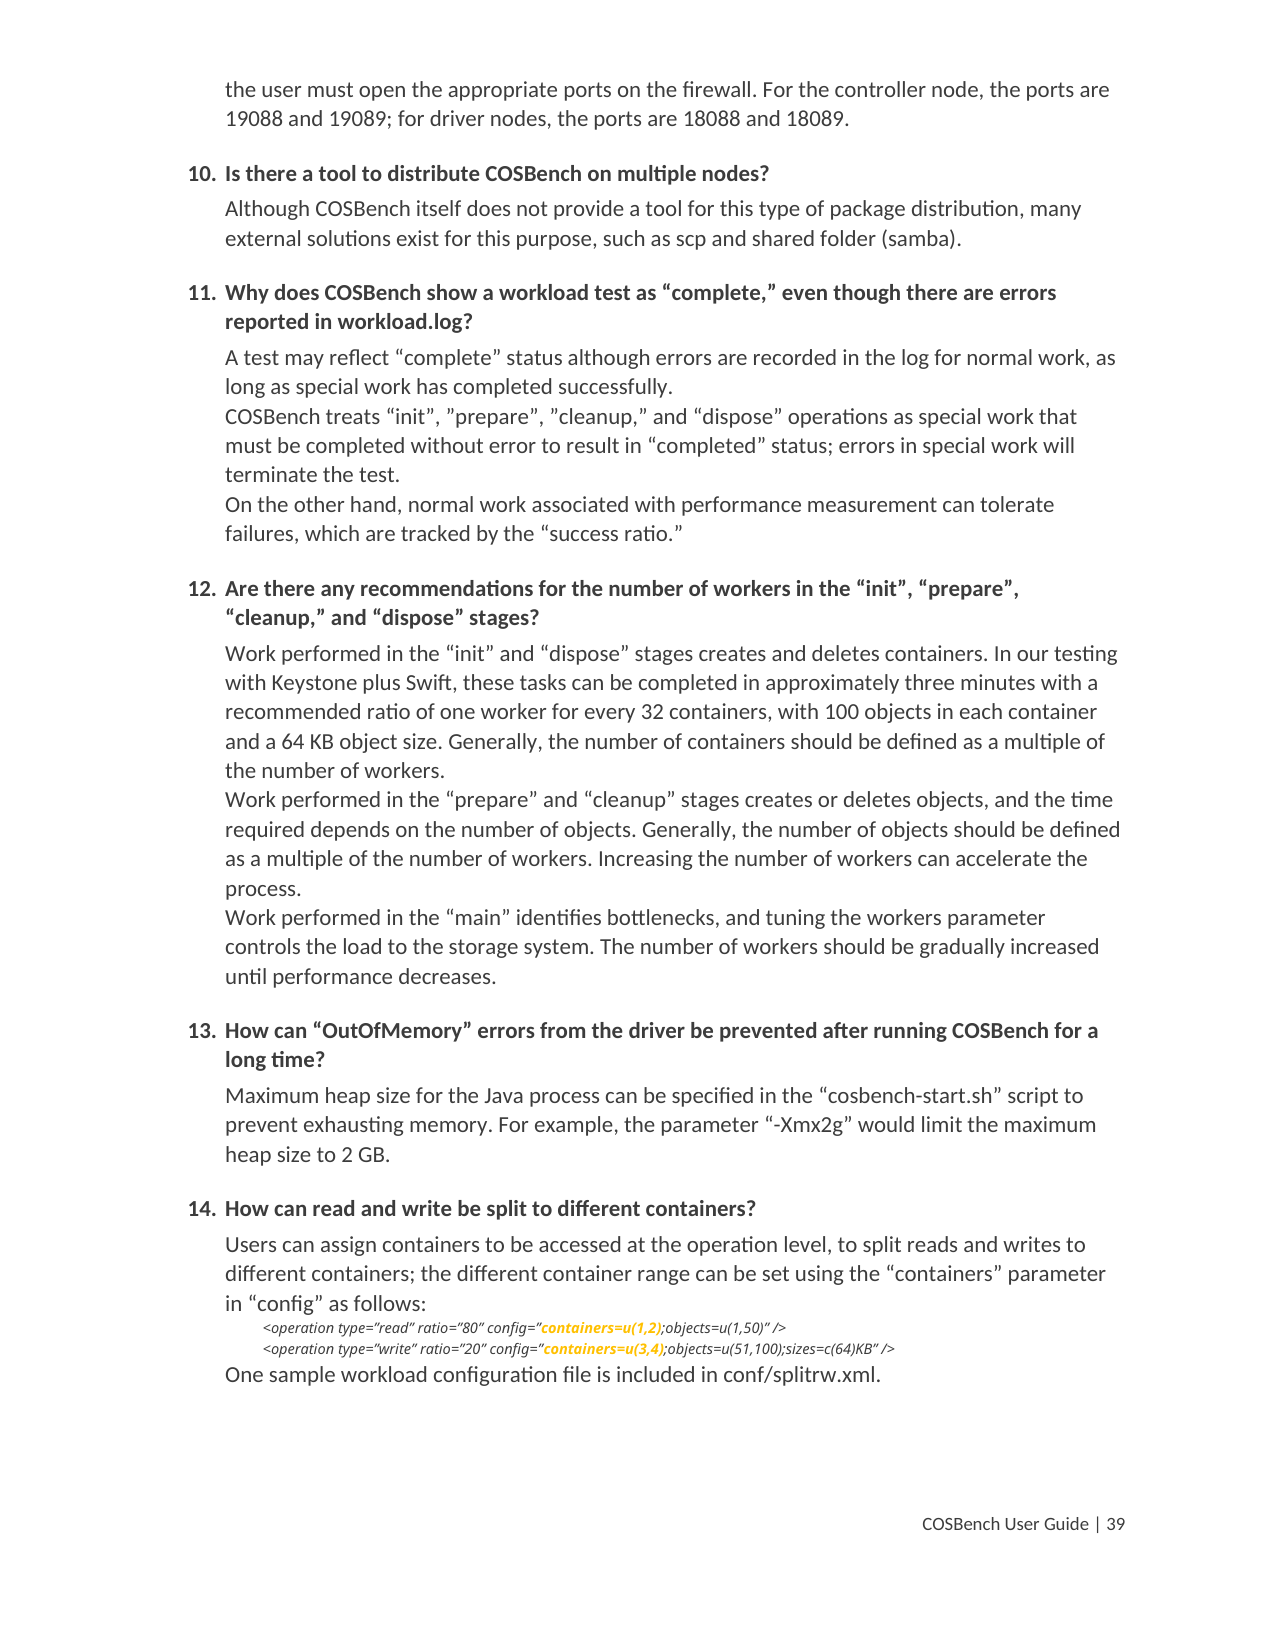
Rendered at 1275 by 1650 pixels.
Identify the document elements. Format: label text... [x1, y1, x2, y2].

text One sample workload configuration file is included in conf/splitrw.xml. [225, 1360, 1125, 1388]
list How can “OutOfMemory” errors from the driver be prevented after running COSBench for a long time? [187, 1016, 1125, 1074]
text COSBench treats “init”, ”prepare”, ”cleanup,” and “dispose” operations as special work that must be completed without error to result in “completed” status; errors in special work will terminate the test. [225, 402, 1125, 489]
text the user must open the appropriate ports on the firewall. For the controller node, the ports are 19088 and 19089; for driver nodes, the ports are 18088 and 18089. [225, 75, 1125, 132]
list <operation type=”read” ratio=”80” config=”containers=u(1,2);objects=u(1,50)” /> [262, 1318, 1125, 1338]
text Work performed in the “prepare” and “cleanup” stages creates or deletes objects, and the time required depends on the number of objects. Generally, the number of objects should be defined as a multiple of the number of workers. Increasing the number of workers can accelerate the process. [225, 786, 1125, 902]
text A test may reflect “complete” status although errors are recorded in the log for normal work, as long as special work has completed successfully. [225, 343, 1125, 401]
text Although COSBench itself does not provide a tool for this type of package distribution, many external solutions exist for this purpose, such as scp and shared folder (samba). [225, 194, 1125, 252]
text Maximum heap size for the Java process can be specified in the “cosbench-start.sh” script to prevent exhausting memory. For example, the parameter “-Xmx2g” would limit the maximum heap size to 2 GB. [225, 1081, 1125, 1168]
list <operation type=”write” ratio=”20” config=”containers=u(3,4);objects=u(51,100);sizes=c(64)KB” /> [262, 1339, 1125, 1359]
text On the other hand, normal work associated with performance measurement can tolerate failures, which are tracked by the “success ratio.” [225, 490, 1125, 547]
text Work performed in the “main” identifies bottlenecks, and tuning the workers parameter controls the load to the storage system. The number of workers should be gradually increased until performance decreases. [225, 903, 1125, 990]
text Work performed in the “init” and “dispose” stages creates and deletes containers. In our testing with Keystone plus Swift, these tasks can be completed in approximately three minutes with a recommended ratio of one worker for every 32 containers, with 100 objects in each container and a 64 KB object size. Generally, the number of containers should be defined as a multiple of the number of workers. [225, 639, 1125, 784]
list Are there any recommendations for the number of workers in the “init”, “prepare”, “cleanup,” and “dispose” stages? [187, 574, 1125, 631]
list How can read and write be split to different containers? [187, 1194, 1125, 1222]
list Why does COSBench show a workload test as “complete,” even though there are errors reported in workload.log? [187, 278, 1125, 336]
text Users can assign containers to be accessed at the operation level, to split reads and writes to different containers; the different container range can be set using the “containers” parameter in “config” as follows: [225, 1230, 1125, 1317]
list Is there a tool to distribute COSBench on multiple nodes? [187, 159, 1125, 187]
